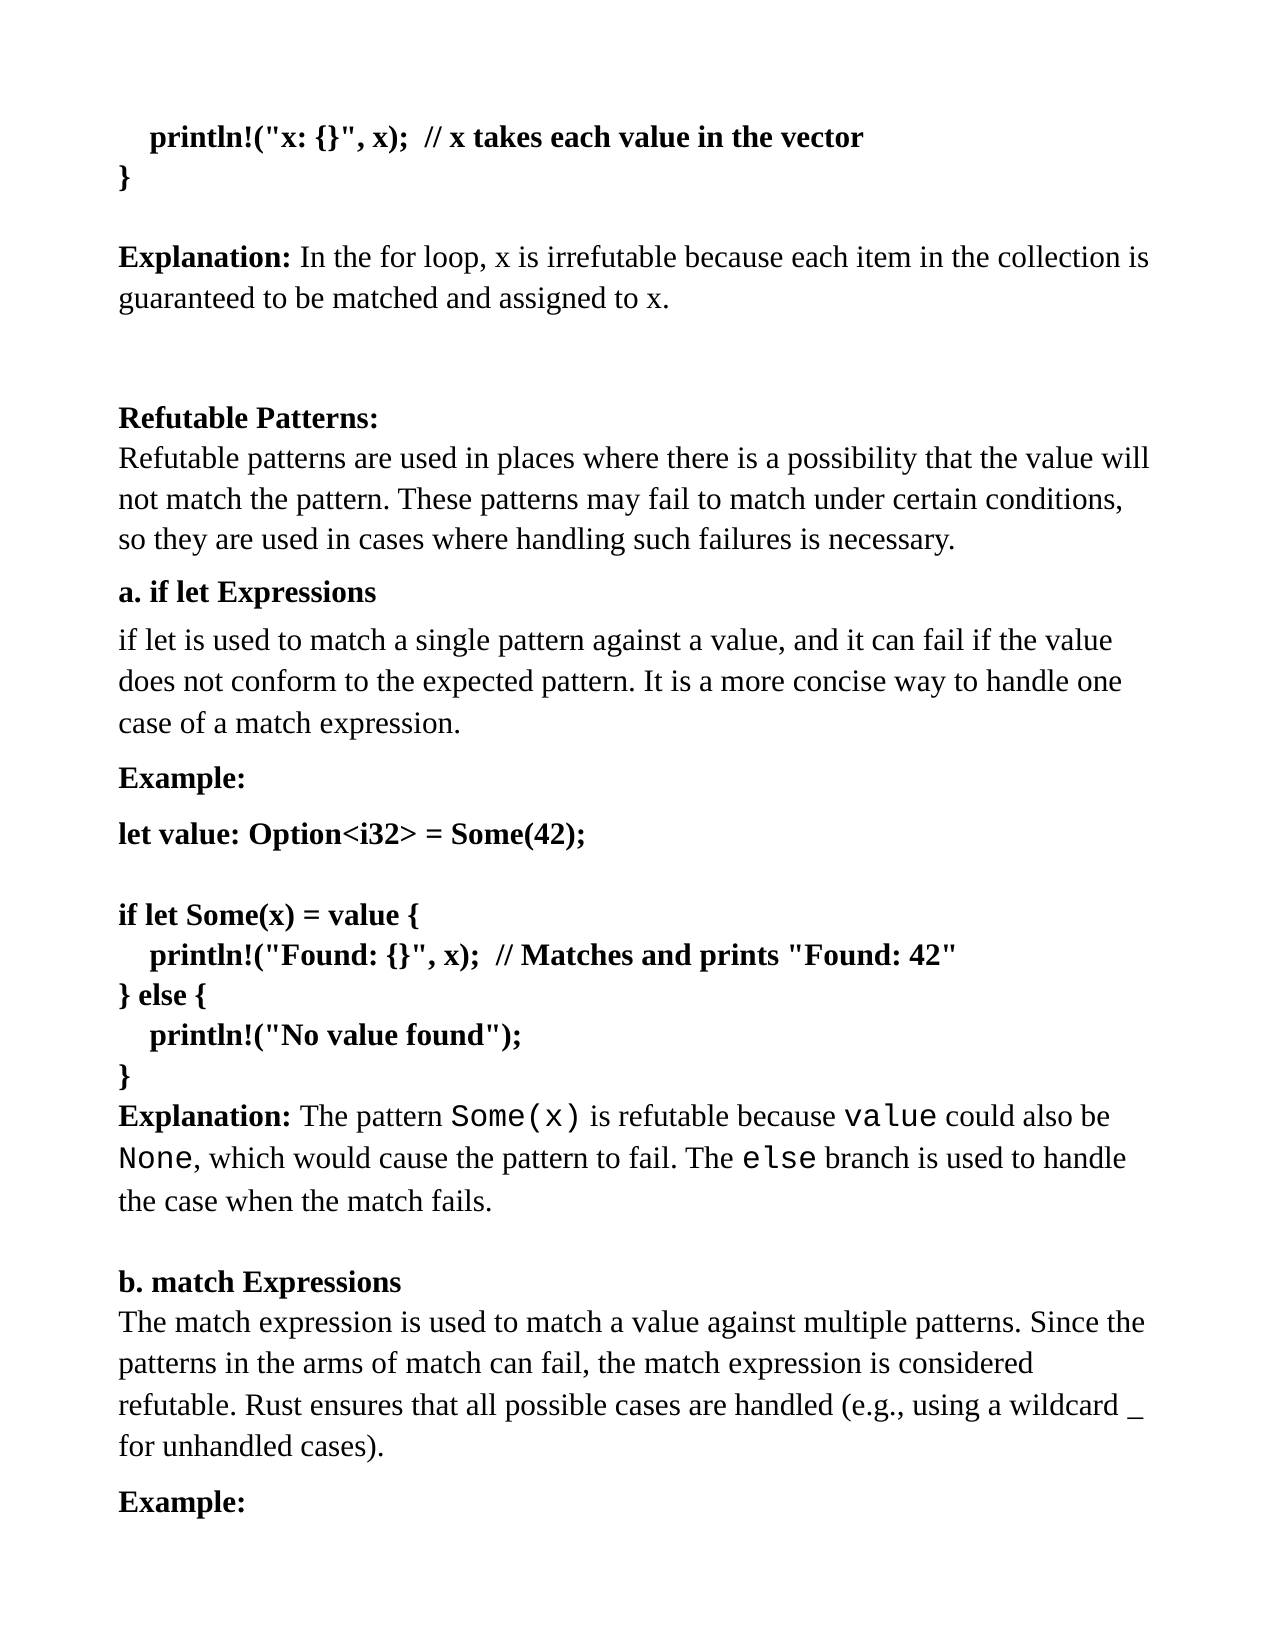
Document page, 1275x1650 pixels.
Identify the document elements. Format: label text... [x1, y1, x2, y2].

text println!("Found: {}", x); // Matches and prints "Found: 42" [118, 936, 1157, 972]
text Refutable Patterns: [118, 399, 1157, 436]
text if let Some(x) = value { [118, 896, 1157, 932]
text if let is used to match a single pattern against a value, and it can fail if the value does not conform to the expected pattern. It is a more concise way to handle one case of a match expression. [118, 621, 1157, 740]
text Example: [118, 760, 1157, 796]
text println!("No value found"); [118, 1017, 1157, 1052]
text The match expression is used to match a value against multiple patterns. Since the patterns in the arms of match can fail, the match expression is considered refutable. Rust ensures that all possible cases are handled (e.g., using a wildcard _ for unhandled cases). [118, 1303, 1157, 1463]
text println!("x: {}", x); // x takes each value in the vector [118, 118, 1157, 154]
text Refutable patterns are used in places where there is a possibility that the value will not match the pattern. These patterns may fail to match under certain conditions, so they are used in cases where handling such failures is necessary. [118, 440, 1157, 556]
text } else { [118, 976, 1157, 1012]
text Example: [118, 1483, 1157, 1519]
text } [118, 158, 1157, 194]
subtitle b. match Expressions [118, 1263, 1157, 1299]
text Explanation: In the for loop, x is irrefutable because each item in the collection is guaranteed to be matched and assigned to x. [118, 239, 1157, 315]
subtitle a. if let Expressions [118, 573, 1157, 609]
text Explanation: The pattern Some(x) is refutable because value could also be None, which would cause the pattern to fail. The else branch is used to handle the case when the match fails. [118, 1097, 1157, 1218]
text } [118, 1057, 1157, 1093]
text let value: Option<i32> = Some(42); [118, 816, 1157, 851]
